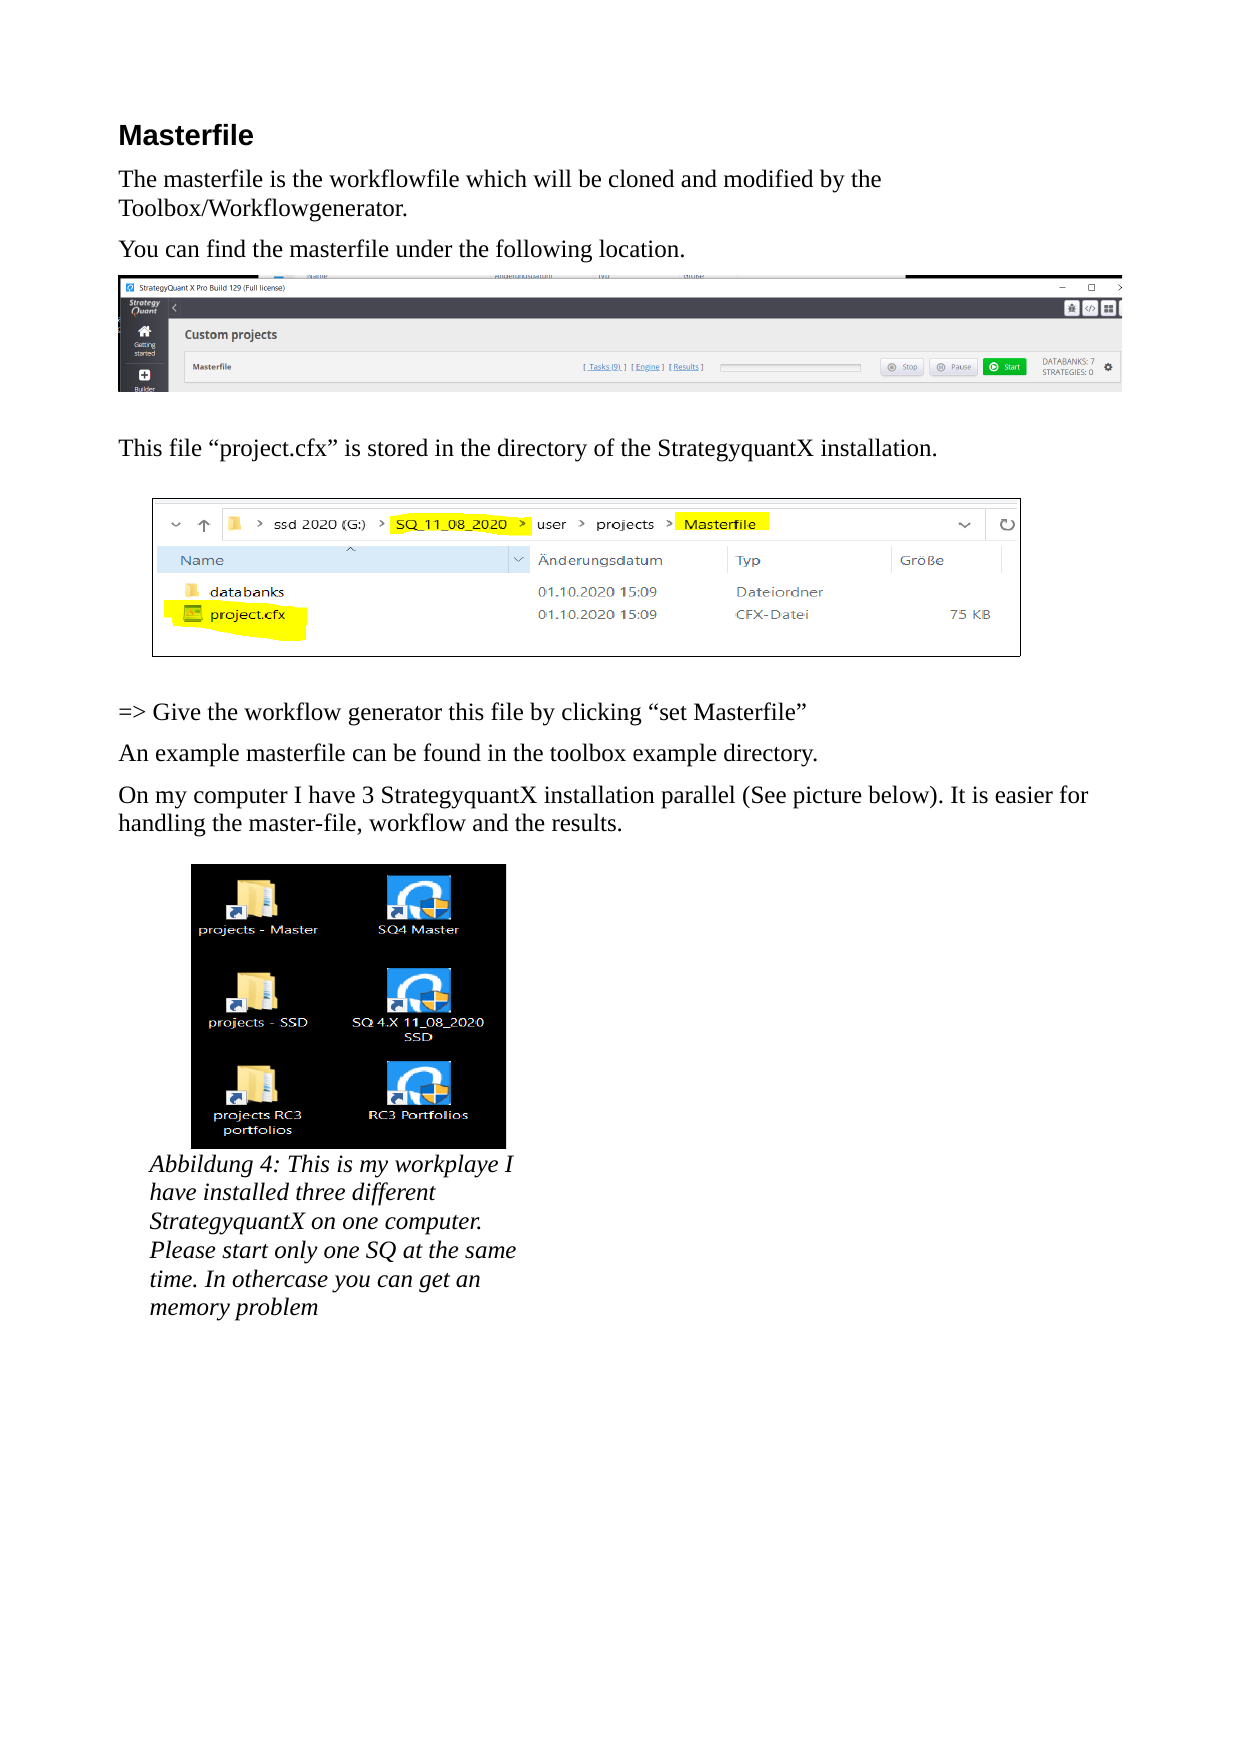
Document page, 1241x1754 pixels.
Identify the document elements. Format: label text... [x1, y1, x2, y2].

text The masterfile is the workflowfile which will be cloned and modified by the Toolbox/Workflowgenerator. [118, 164, 1122, 222]
picture [154, 500, 1017, 653]
picture [191, 864, 507, 1149]
text Abbildung 4: This is my workplaye I have installed three different StrategyquantX on one computer. Please start only one SQ at the same time. In othercase you can get an memory problem [149, 877, 548, 1321]
text => Give the workflow generator this file by clicking “set Masterfile” [118, 697, 1122, 726]
text This file “project.cfx” is stored in the directory of the StrategyquantX installation. [118, 433, 1122, 462]
picture [118, 275, 1123, 392]
text You can find the masterfile under the following location. [118, 234, 1122, 263]
subtitle Masterfile [118, 118, 1122, 152]
text On my computer I have 3 StrategyquantX installation parallel (See picture below). It is easier for handling the master-file, workflow and the results. [118, 780, 1122, 837]
text An example masterfile can be found in the toolbox example directory. [118, 738, 1122, 767]
